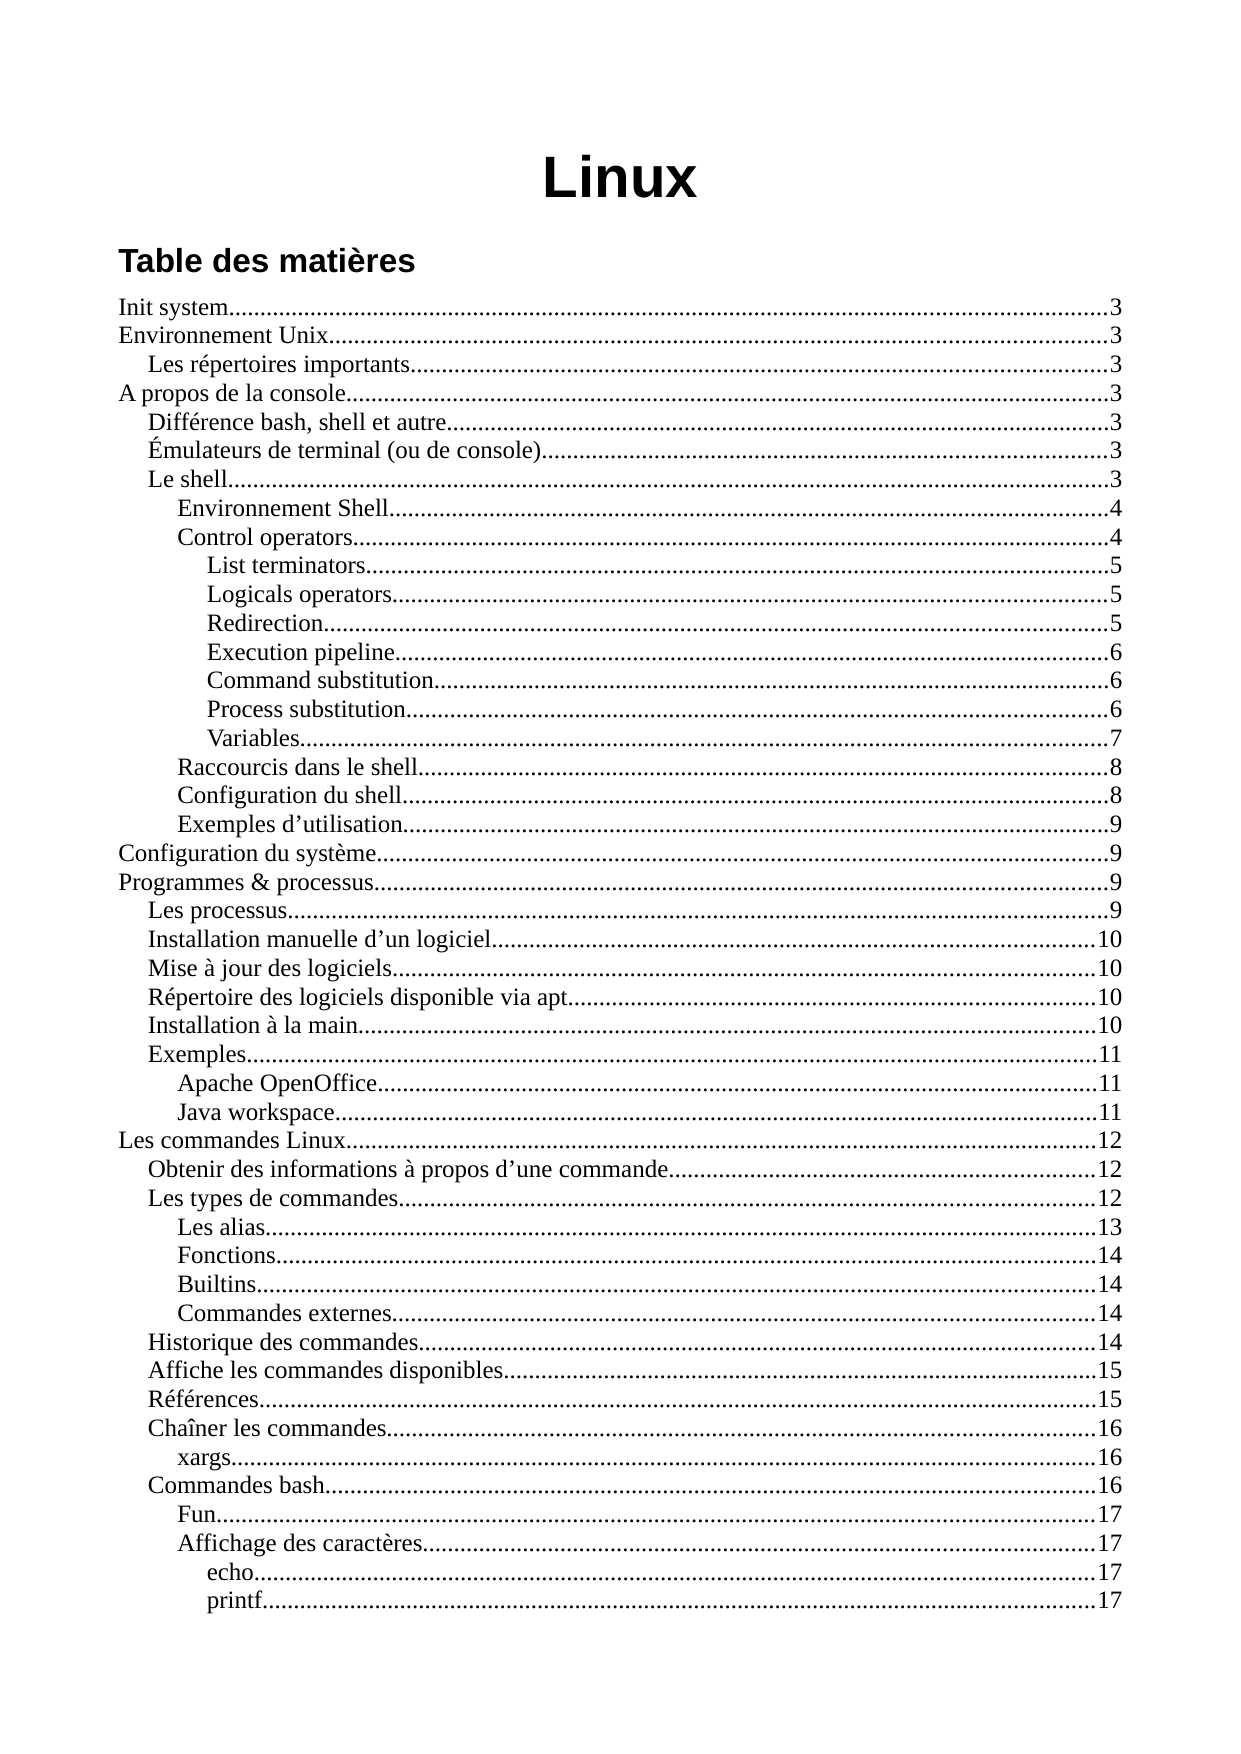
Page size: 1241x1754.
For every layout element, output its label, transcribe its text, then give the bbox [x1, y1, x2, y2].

text Commandes externes 14 [177, 1298, 1122, 1327]
text Fonctions 14 [177, 1241, 1122, 1269]
text Installation manuelle d’un logiciel 10 [148, 924, 1122, 953]
subtitle Table des matières [118, 241, 1122, 279]
text Chaîner les commandes 16 [148, 1413, 1122, 1442]
text Builtins 14 [177, 1269, 1122, 1298]
text List terminators 5 [207, 551, 1122, 579]
text Init system 3 [118, 292, 1122, 321]
text Exemples 11 [148, 1039, 1122, 1068]
text Commandes bash 16 [148, 1471, 1122, 1499]
text Références 15 [148, 1384, 1122, 1413]
text Configuration du système 9 [118, 838, 1122, 867]
text Les types de commandes 12 [148, 1183, 1122, 1212]
text Control operators 4 [177, 522, 1122, 551]
text Les répertoires importants 3 [148, 349, 1122, 378]
text echo 17 [207, 1557, 1122, 1586]
text Historique des commandes 14 [148, 1327, 1122, 1356]
text Environnement Unix 3 [118, 321, 1122, 349]
text Execution pipeline 6 [207, 637, 1122, 666]
text Mise à jour des logiciels 10 [148, 953, 1122, 982]
text Les commandes Linux 12 [118, 1126, 1122, 1154]
text A propos de la console 3 [118, 378, 1122, 407]
text Émulateurs de terminal (ou de console) 3 [148, 436, 1122, 464]
text Les processus 9 [148, 896, 1122, 924]
text Répertoire des logiciels disponible via apt 10 [148, 982, 1122, 1011]
text Redirection 5 [207, 608, 1122, 637]
text Apache OpenOffice 11 [177, 1068, 1122, 1097]
text printf 17 [207, 1586, 1122, 1614]
text Command substitution 6 [207, 666, 1122, 694]
text Les alias 13 [177, 1212, 1122, 1241]
text Fun 17 [177, 1499, 1122, 1528]
text Programmes & processus 9 [118, 867, 1122, 896]
text Exemples d’utilisation 9 [177, 809, 1122, 838]
title Linux [118, 143, 1122, 210]
text Environnement Shell 4 [177, 493, 1122, 522]
text Process substitution 6 [207, 694, 1122, 723]
text Logicals operators 5 [207, 579, 1122, 608]
text Installation à la main 10 [148, 1011, 1122, 1039]
text Raccourcis dans le shell 8 [177, 752, 1122, 781]
text Affichage des caractères 17 [177, 1528, 1122, 1557]
text Affiche les commandes disponibles 15 [148, 1356, 1122, 1384]
text Java workspace 11 [177, 1097, 1122, 1126]
text Variables 7 [207, 723, 1122, 752]
text Obtenir des informations à propos d’une commande 12 [148, 1154, 1122, 1183]
text Différence bash, shell et autre 3 [148, 407, 1122, 436]
text xargs 16 [177, 1442, 1122, 1471]
text Configuration du shell 8 [177, 781, 1122, 809]
text Le shell 3 [148, 464, 1122, 493]
